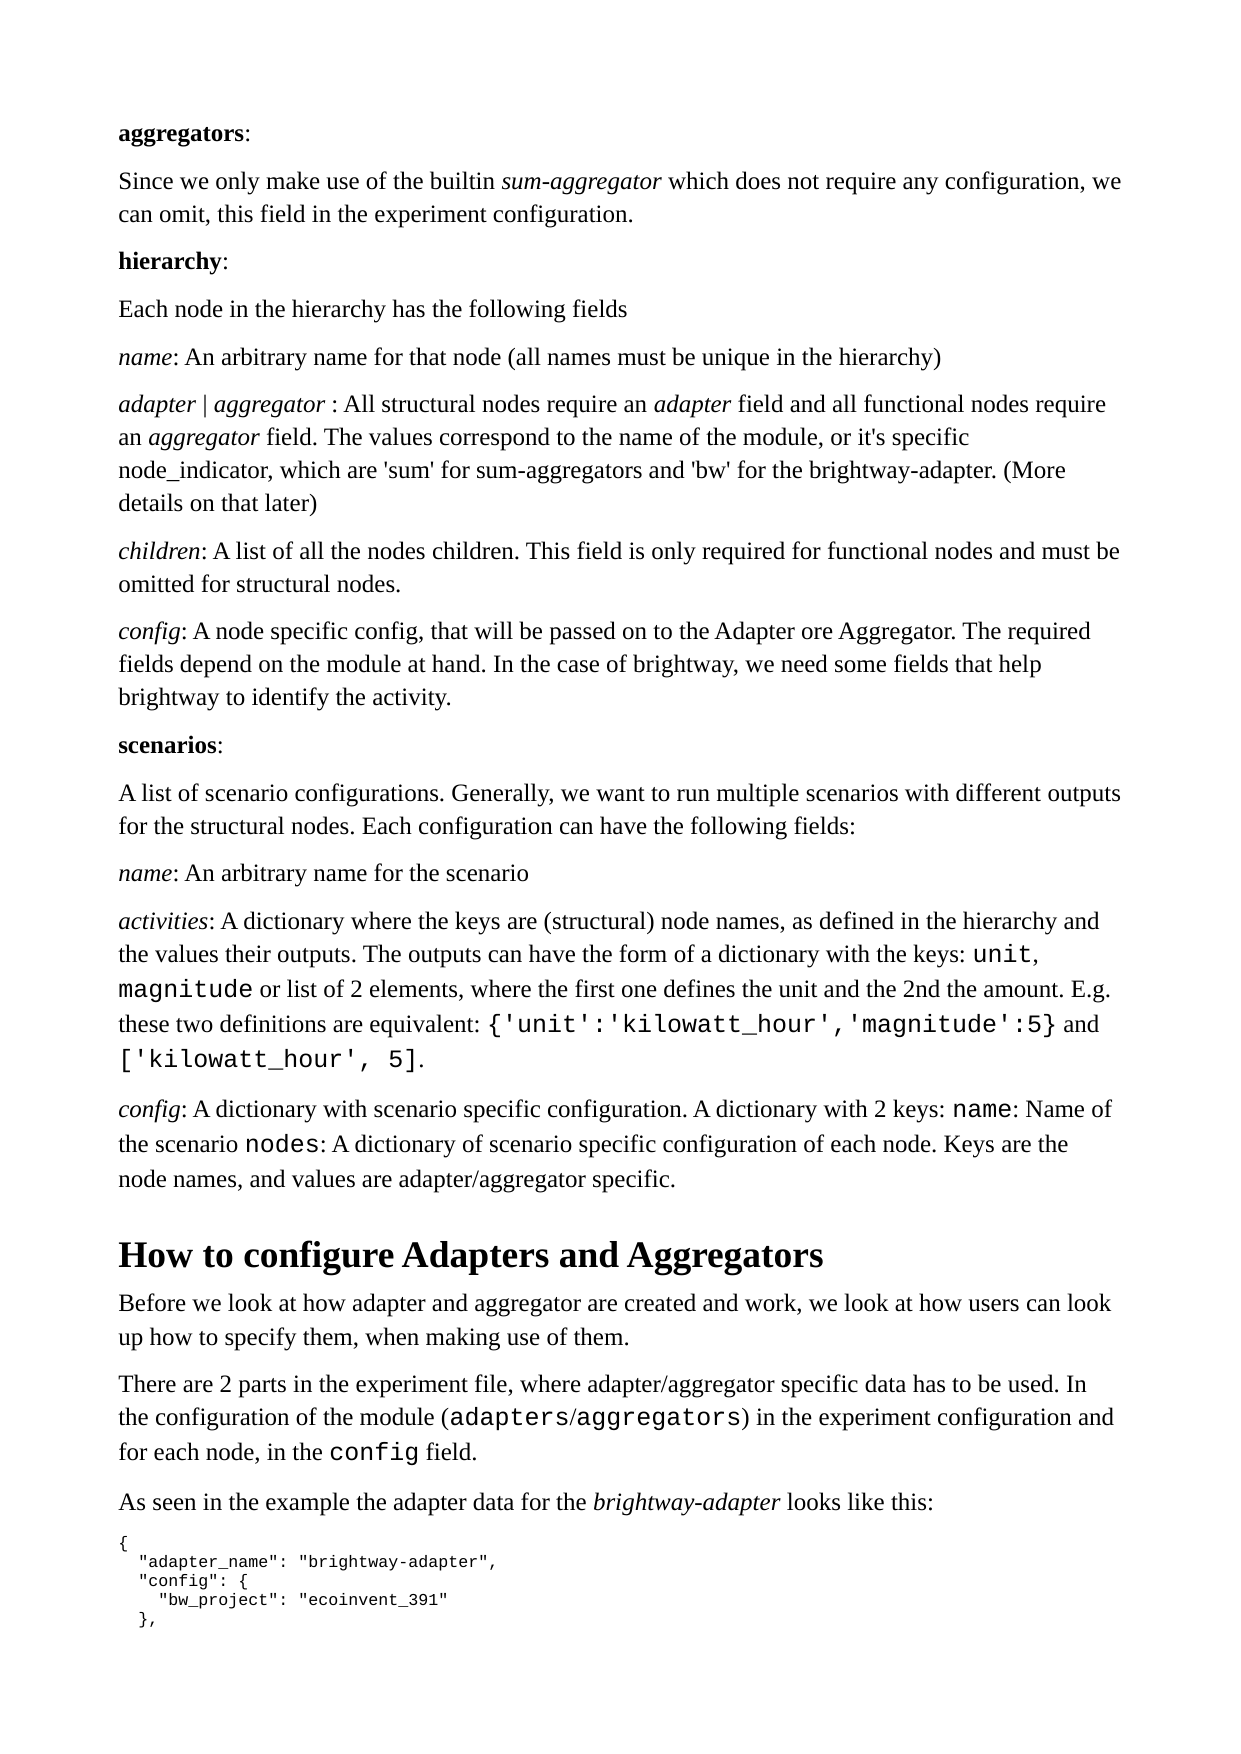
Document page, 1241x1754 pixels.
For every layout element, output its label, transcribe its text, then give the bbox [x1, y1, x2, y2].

text "bw_project": "ecoinvent_391" [118, 1591, 1122, 1610]
text activities: A dictionary where the keys are (structural) node names, as defined in the hierarchy and the values their outputs. The outputs can have the form of a dictionary with the keys: unit, magnitude or list of 2 elements, where the first one defines the unit and the 2nd the amount. E.g. these two definitions are equivalent: {'unit':'kilowatt_hour','magnitude':5} and ['kilowatt_hour', 5]. [118, 906, 1122, 1075]
text scenarios: [118, 730, 1122, 759]
text As seen in the example the adapter data for the brightway-adapter looks like this: [118, 1487, 1122, 1516]
text Since we only make use of the builtin sum-aggregator which does not require any configuration, we can omit, this field in the experiment configuration. [118, 166, 1122, 227]
text A list of scenario configurations. Generally, we want to run multiple scenarios with different outputs for the structural nodes. Each configuration can have the following fields: [118, 778, 1122, 839]
text }, [118, 1610, 1122, 1629]
text Before we look at how adapter and aggregator are created and work, we look at how users can look up how to specify them, when making use of them. [118, 1288, 1122, 1350]
subtitle How to configure Adapters and Aggregators [118, 1233, 1122, 1276]
text name: An arbitrary name for the scenario [118, 858, 1122, 887]
text aggregators: [118, 118, 1122, 147]
text { [118, 1535, 1122, 1554]
text There are 2 parts in the experiment file, where adapter/aggregator specific data has to be used. In the configuration of the module (adapters/aggregators) in the experiment configuration and for each node, in the config field. [118, 1369, 1122, 1468]
text config: A node specific config, that will be passed on to the Adapter ore Aggregator. The required fields depend on the module at hand. In the case of brightway, we need some fields that help brightway to identify the activity. [118, 616, 1122, 711]
text name: An arbitrary name for that node (all names must be unique in the hierarchy) [118, 342, 1122, 370]
text config: A dictionary with scenario specific configuration. A dictionary with 2 keys: name: Name of the scenario nodes: A dictionary of scenario specific configuration of each node. Keys are the node names, and values are adapter/aggregator specific. [118, 1094, 1122, 1193]
text "config": { [118, 1573, 1122, 1591]
text children: A list of all the nodes children. This field is only required for functional nodes and must be omitted for structural nodes. [118, 536, 1122, 598]
text "adapter_name": "brightway-adapter", [118, 1554, 1122, 1573]
text adapter | aggregator : All structural nodes require an adapter field and all functional nodes require an aggregator field. The values correspond to the name of the module, or it's specific node_indicator, which are 'sum' for sum-aggregators and 'bw' for the brightway-adapter. (More details on that later) [118, 389, 1122, 517]
text Each node in the hierarchy has the following fields [118, 294, 1122, 323]
text hierarchy: [118, 246, 1122, 275]
